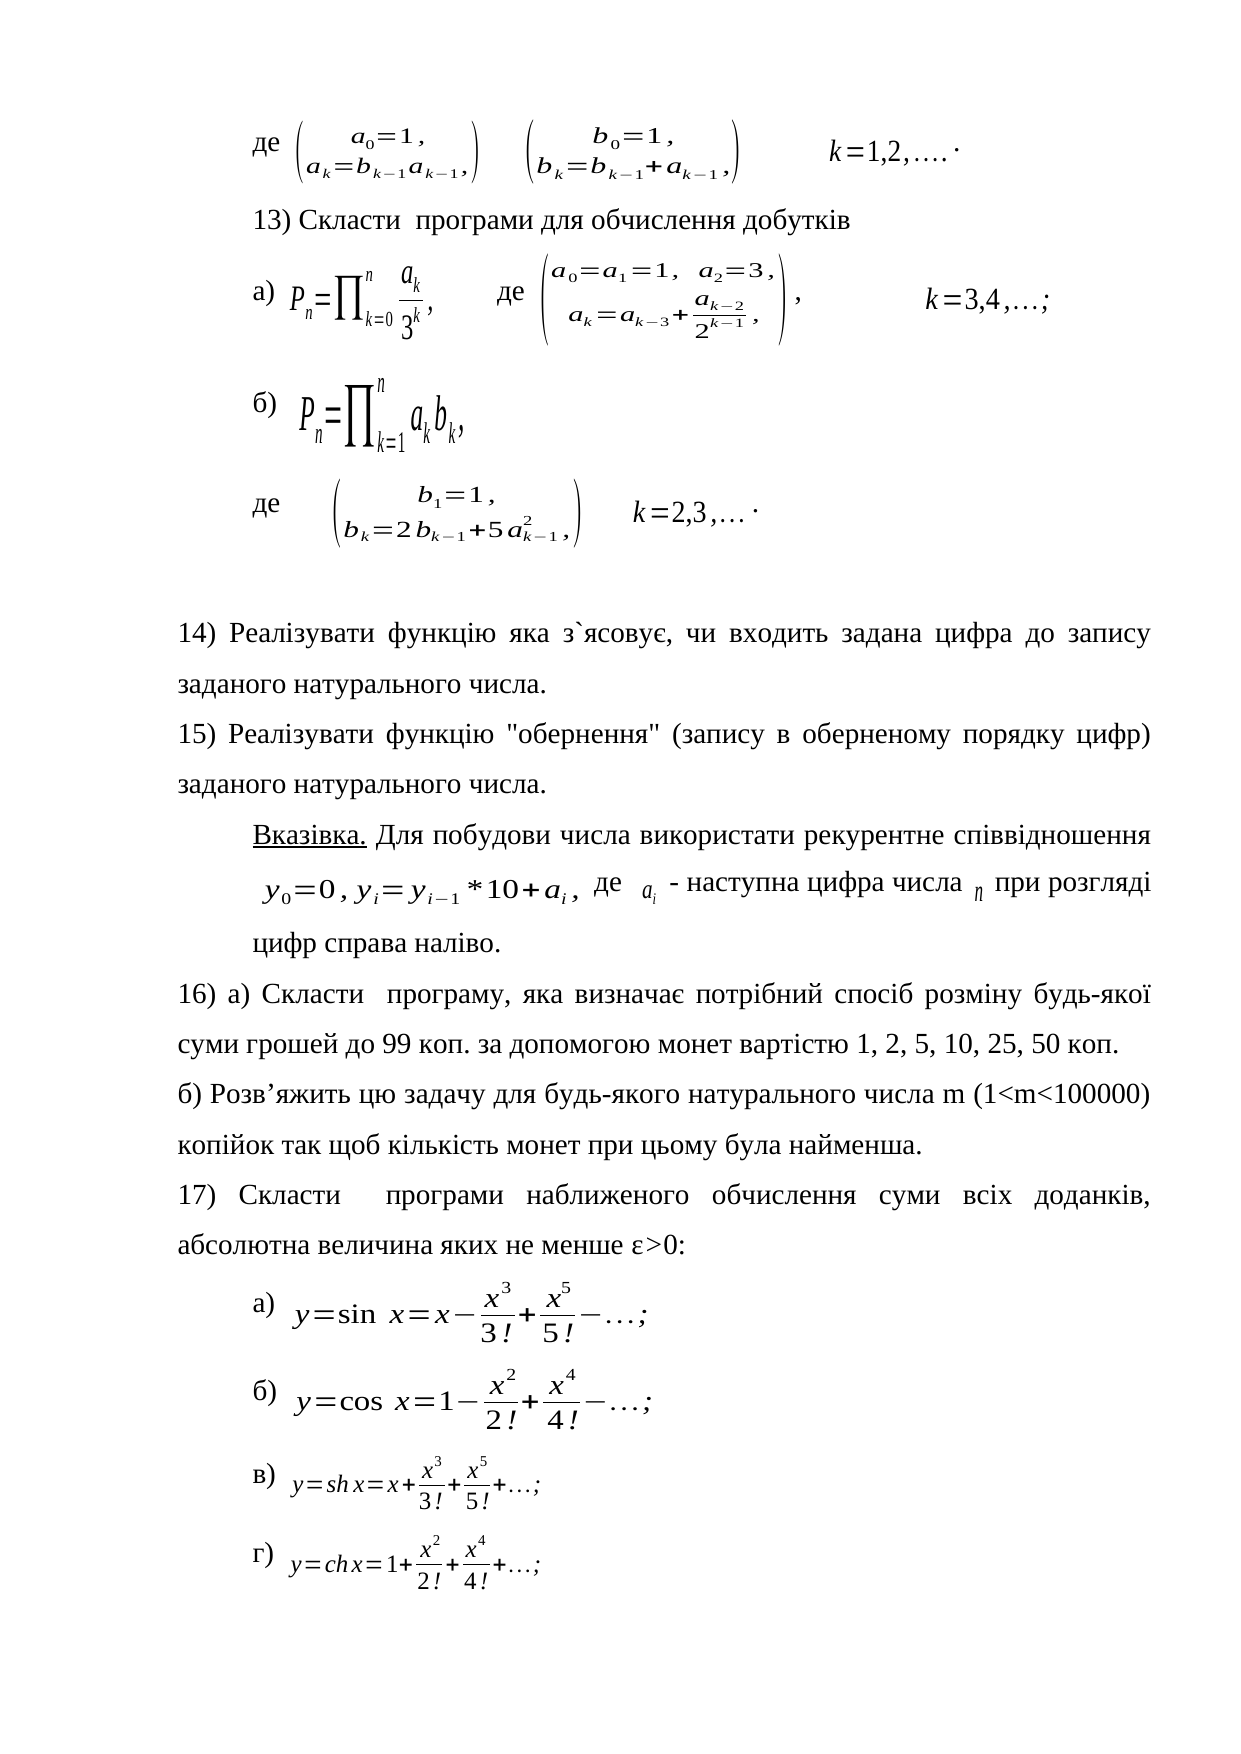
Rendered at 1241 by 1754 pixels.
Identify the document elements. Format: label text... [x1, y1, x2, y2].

text б) Розв’яжить цю задачу для будь-якого натурального числа m (1<m<100000) копійок так щоб кількість монет при цьому була найменша. [177, 1076, 1152, 1160]
list 15) Реалізувати функцію "обернення" (запису в оберненому порядку цифр) заданого натурального числа. [177, 716, 1152, 800]
text Вказівка. Для побудови числа використати рекурентне співвідношення де - наступна цифра числа при розгляді цифр справа наліво. [252, 817, 1152, 959]
text де . [252, 477, 1152, 548]
text г) [252, 1531, 1152, 1594]
text де . [252, 118, 1152, 185]
text б) [252, 1365, 1152, 1435]
list 16) a) Скласти програму, яка визначає потрібний спосіб розміну будь-якої суми грошей до 99 коп. за допомогою монет вартістю 1, 2, 5, 10, 25, 50 коп. [177, 976, 1152, 1060]
text в) [252, 1452, 1152, 1514]
list 13) Скласти програми для обчислення добутків [215, 202, 1152, 236]
text б) [252, 364, 1152, 460]
list 14) Реалізувати функцію яка з`ясовує, чи входить задана цифра до запису заданого натурального числа. [177, 616, 1152, 699]
text а) де , [252, 252, 1152, 348]
list 17) Скласти програми наближеного обчислення суми всіх доданків, абсолютна величина яких не менше ε>0: [177, 1177, 1152, 1261]
text а) [252, 1278, 1152, 1348]
